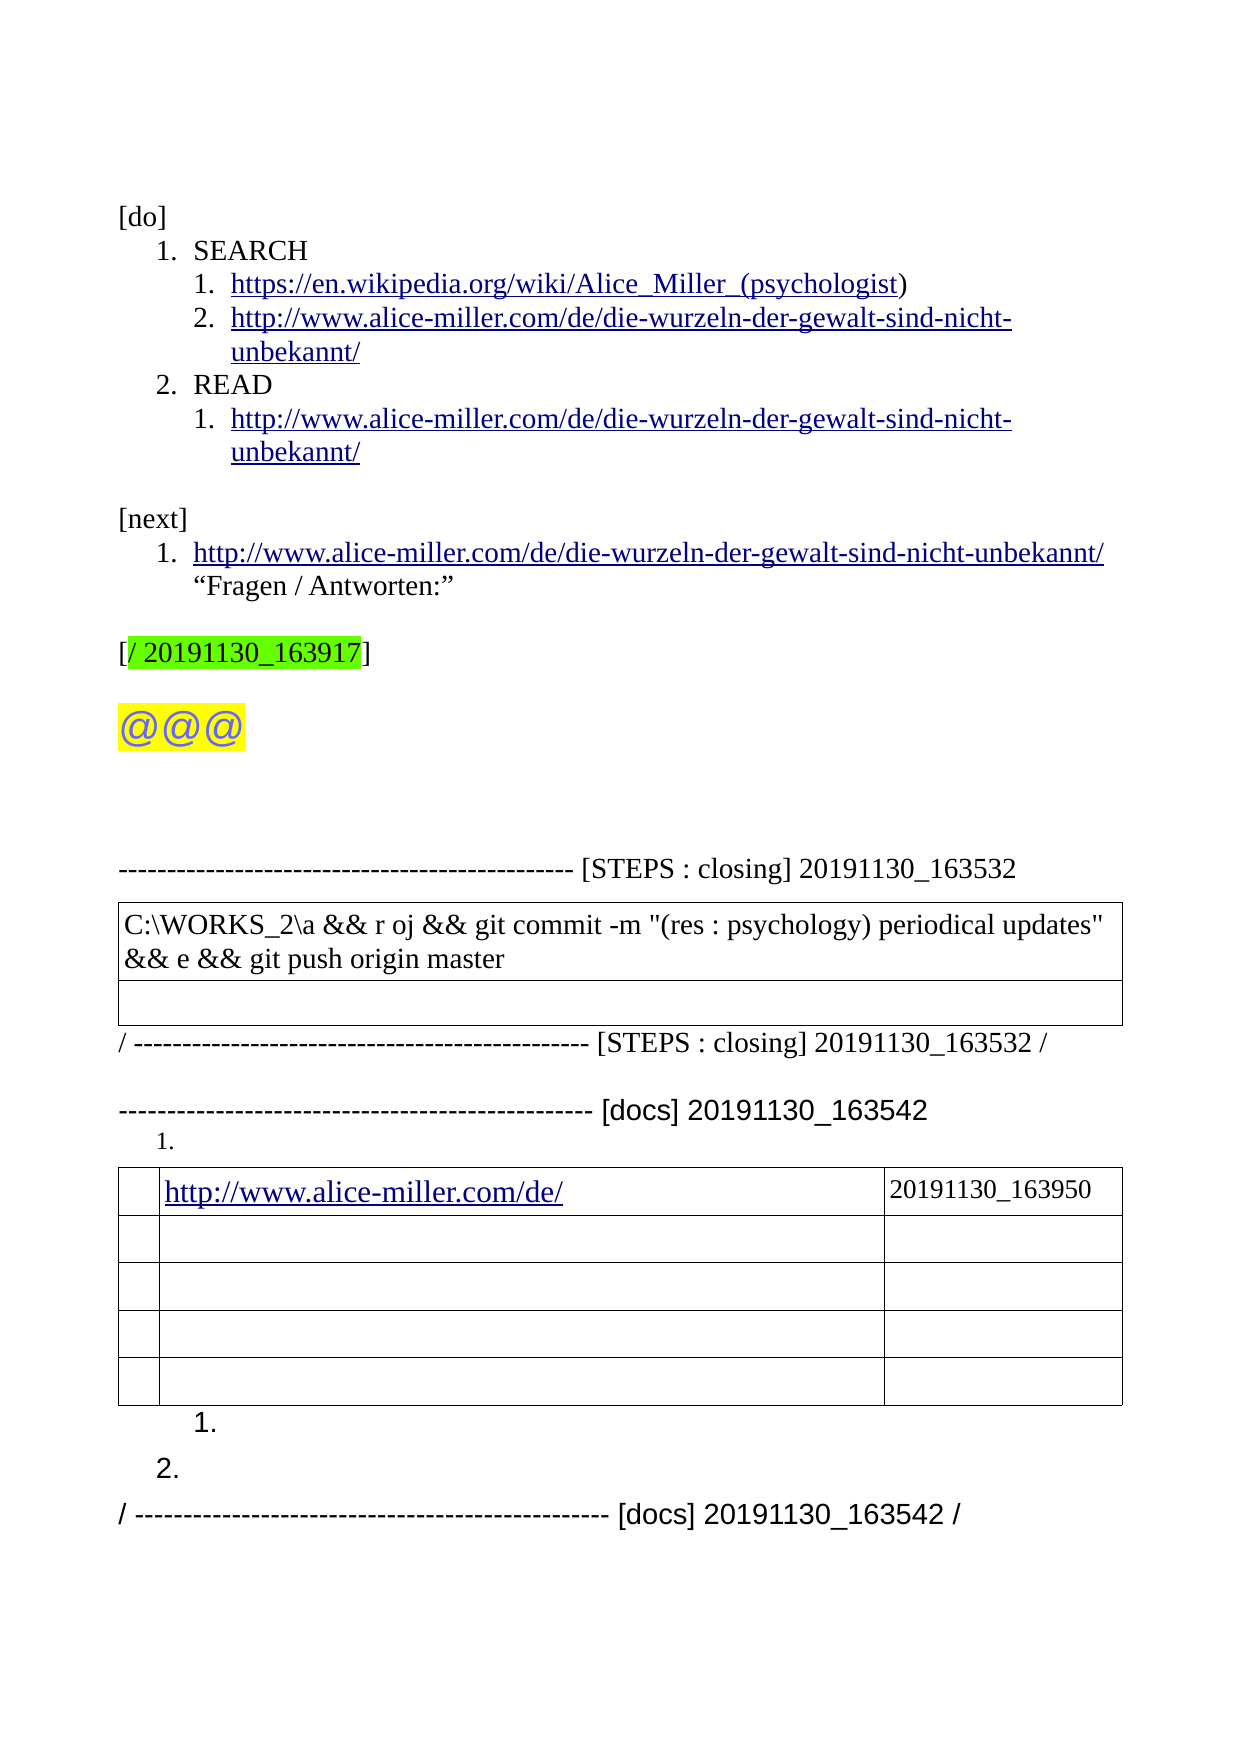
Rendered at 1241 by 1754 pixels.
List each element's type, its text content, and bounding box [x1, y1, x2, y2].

table_cell [160, 1311, 884, 1357]
table_cell [119, 1263, 159, 1310]
table_cell [119, 981, 1122, 1025]
table_header 20191130_163950 [885, 1168, 1122, 1215]
list http://www.alice-miller.com/de/die-wurzeln-der-gewalt-sind-nicht-unbekannt/ [193, 300, 1122, 367]
text [/ 20191130_163917] [118, 636, 1122, 669]
table_cell [160, 1358, 884, 1405]
table_header C:\WORKS_2\a && r oj && git commit -m "(res : psychology) periodical updates" && e && git push origin master [119, 903, 1122, 980]
text [do] [118, 199, 1122, 233]
table_cell [885, 1216, 1122, 1262]
table_header http://www.alice-miller.com/de/ [160, 1168, 884, 1215]
table_header [119, 1168, 159, 1215]
text @@@ [118, 703, 1122, 751]
table_cell [885, 1311, 1122, 1357]
table_cell [160, 1263, 884, 1310]
text [next] [118, 501, 1122, 535]
table_cell [160, 1216, 884, 1262]
list http://www.alice-miller.com/de/die-wurzeln-der-gewalt-sind-nicht-unbekannt/ “Fragen / Antworten:” [156, 535, 1122, 602]
list SEARCH [156, 233, 1122, 267]
table_cell [119, 1216, 159, 1262]
table_cell [885, 1358, 1122, 1405]
list http://www.alice-miller.com/de/die-wurzeln-der-gewalt-sind-nicht-unbekannt/ [193, 401, 1122, 468]
list https://en.wikipedia.org/wiki/Alice_Miller_(psychologist) [193, 267, 1122, 300]
text ----------------------------------------------- [STEPS : closing] 20191130_163532 [118, 851, 1122, 885]
text ------------------------------------------------- [docs] 20191130_163542 [118, 1092, 1122, 1126]
text / ----------------------------------------------- [STEPS : closing] 20191130_163532 / [118, 1026, 1122, 1059]
text / ------------------------------------------------- [docs] 20191130_163542 / [118, 1497, 1122, 1531]
table_cell [885, 1263, 1122, 1310]
table_cell [119, 1311, 159, 1357]
table_cell [119, 1358, 159, 1405]
list READ [156, 367, 1122, 401]
